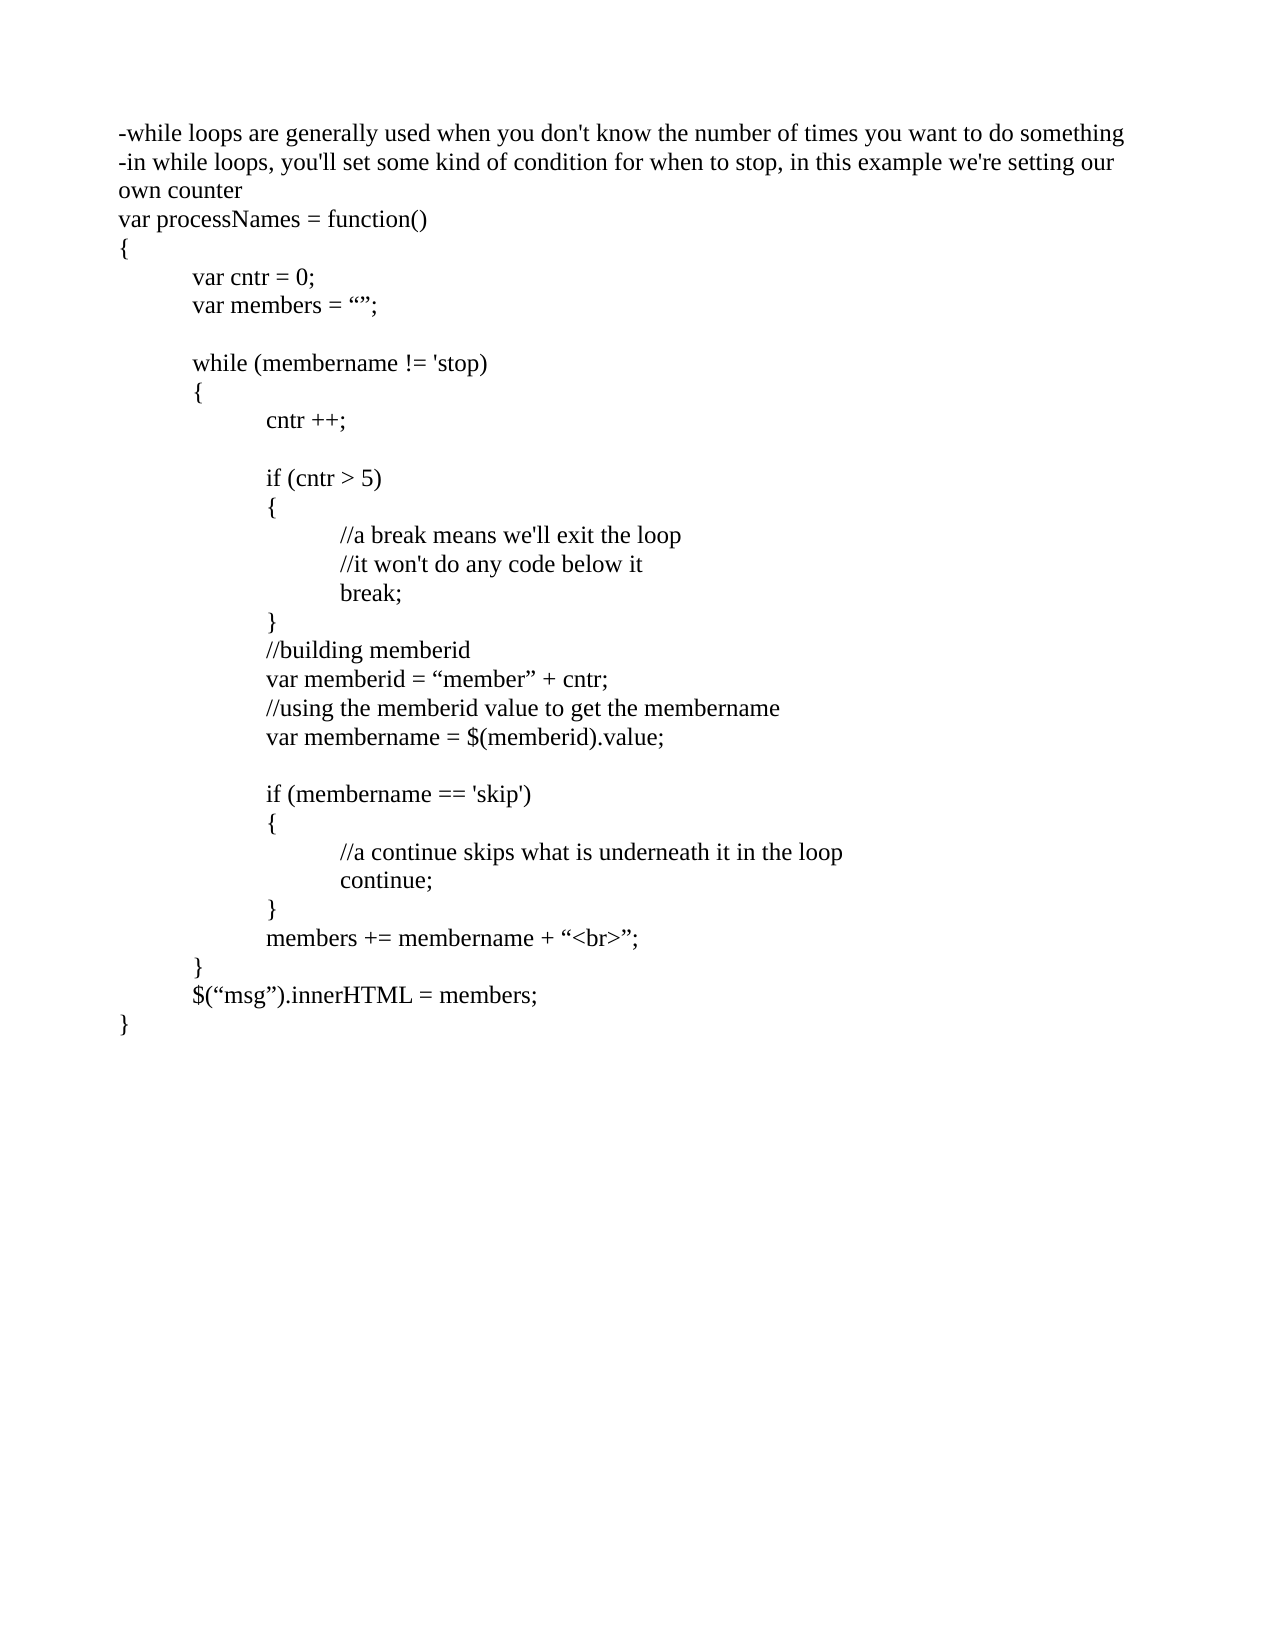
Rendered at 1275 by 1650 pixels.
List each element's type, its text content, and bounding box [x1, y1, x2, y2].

text break; [118, 578, 1157, 607]
text //it won't do any code below it [118, 549, 1157, 578]
text cntr ++; [118, 406, 1157, 434]
text -while loops are generally used when you don't know the number of times you want to do something [118, 118, 1157, 147]
text members += membername + “<br>”; [118, 923, 1157, 952]
text { [118, 492, 1157, 521]
text } [118, 1009, 1157, 1038]
text } [118, 607, 1157, 636]
text while (membername != 'stop) [118, 348, 1157, 377]
text $(“msg”).innerHTML = members; [118, 981, 1157, 1009]
text //building memberid [118, 636, 1157, 664]
text //a break means we'll exit the loop [118, 521, 1157, 549]
text continue; [118, 866, 1157, 894]
text { [118, 377, 1157, 406]
text var members = “”; [118, 291, 1157, 319]
text var processNames = function() [118, 204, 1157, 233]
text if (membername == 'skip') [118, 779, 1157, 808]
text //using the memberid value to get the membername [118, 693, 1157, 722]
text //a continue skips what is underneath it in the loop [118, 837, 1157, 866]
text var memberid = “member” + cntr; [118, 664, 1157, 693]
text { [118, 233, 1157, 262]
text var cntr = 0; [118, 262, 1157, 291]
text -in while loops, you'll set some kind of condition for when to stop, in this example we're setting our own counter [118, 147, 1157, 204]
text } [118, 894, 1157, 923]
text var membername = $(memberid).value; [118, 722, 1157, 751]
text { [118, 808, 1157, 837]
text } [118, 952, 1157, 981]
text if (cntr > 5) [118, 463, 1157, 492]
